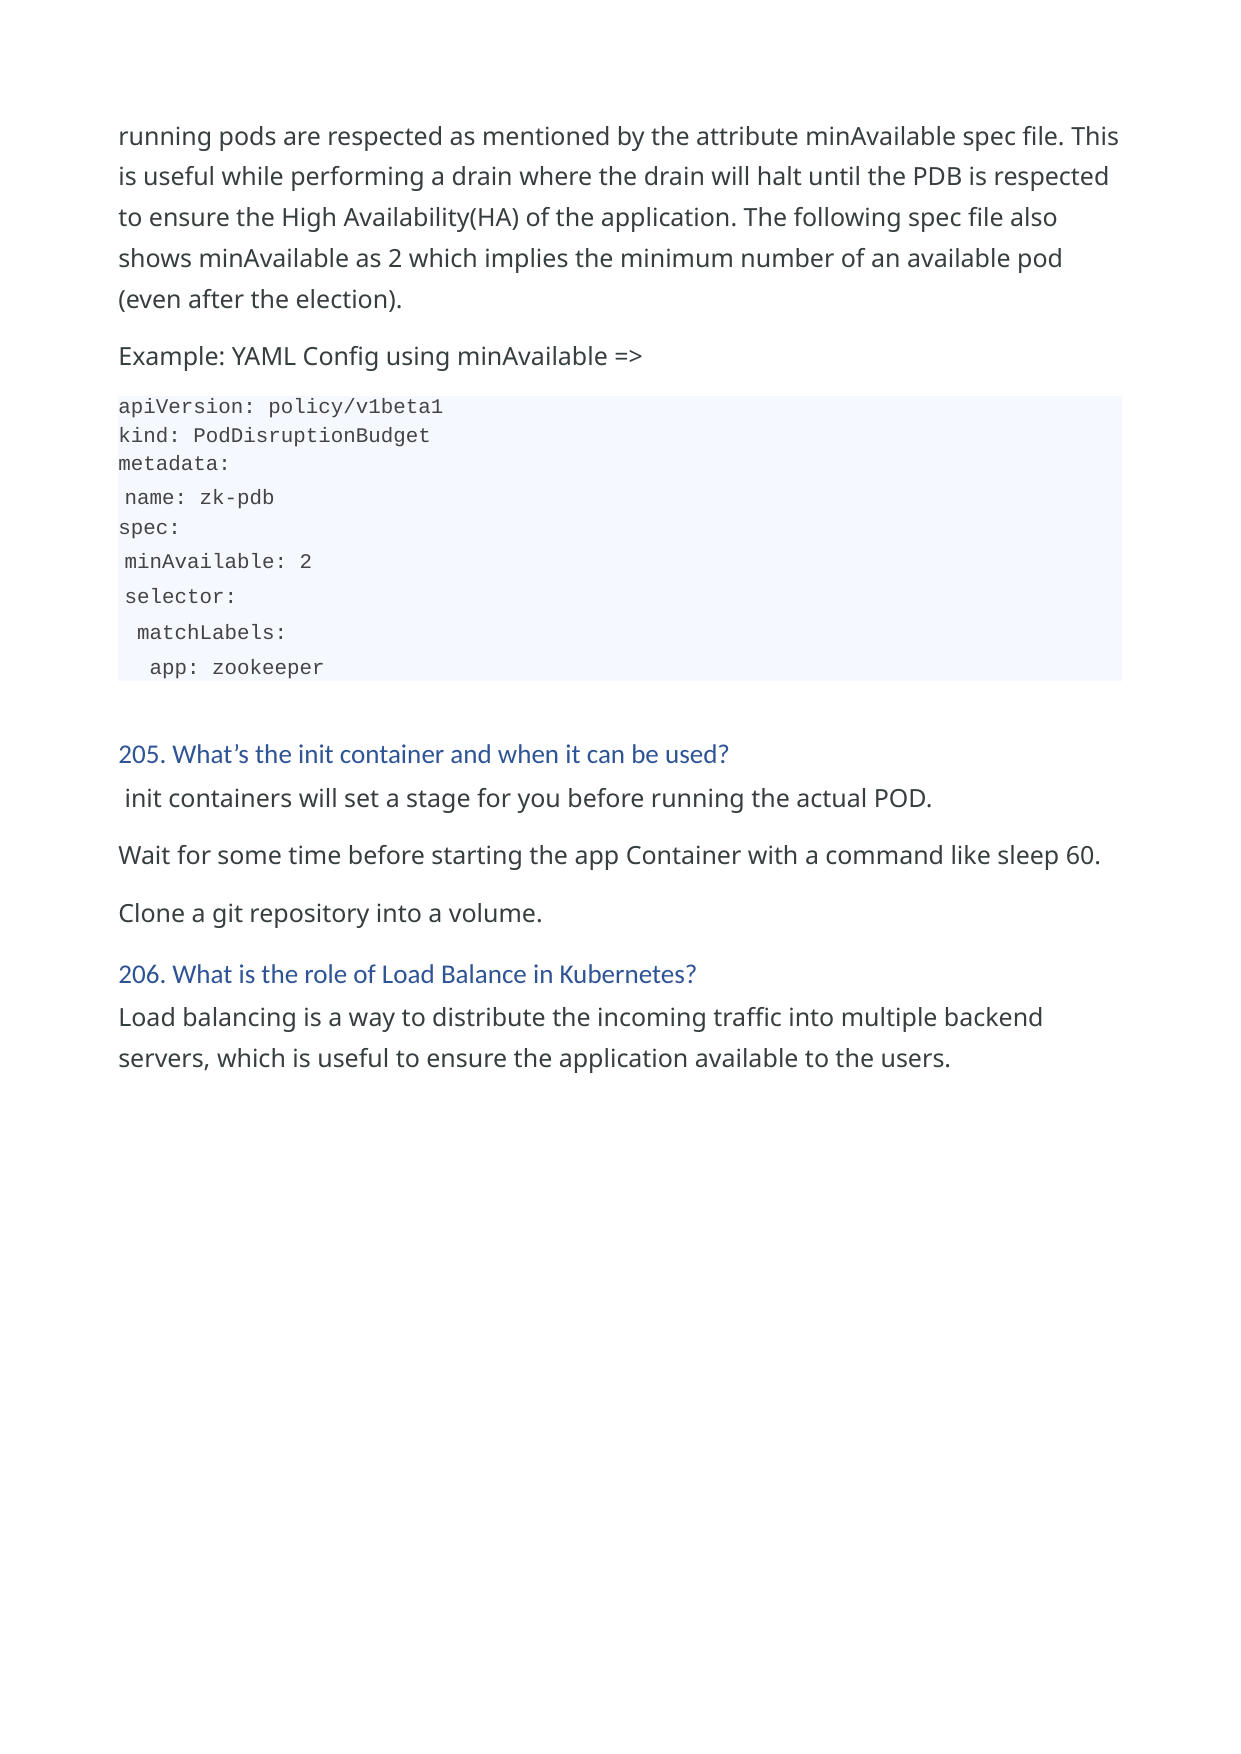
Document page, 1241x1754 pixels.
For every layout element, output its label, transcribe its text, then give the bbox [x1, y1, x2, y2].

text running pods are respected as mentioned by the attribute minAvailable spec file. This is useful while performing a drain where the drain will halt until the PDB is respected to ensure the High Availability(HA) of the application. The following spec file also shows minAvailable as 2 which implies the minimum number of an available pod (even after the election). [118, 118, 1122, 316]
text selector: [118, 581, 1122, 610]
text metadata: [118, 453, 1122, 477]
text app: zookeeper [118, 651, 1122, 681]
text kind: PodDisruptionBudget [118, 425, 1122, 448]
text Wait for some time before starting the app Container with a command like sleep 60. [118, 838, 1122, 872]
subtitle 206. What is the role of Load Balance in Kubernetes? [118, 957, 1122, 990]
text spec: [118, 517, 1122, 541]
text Example: YAML Config using minAvailable => [118, 339, 1122, 373]
text name: zk-pdb [118, 481, 1122, 511]
text init containers will set a stage for you before running the actual POD. [118, 780, 1122, 814]
text Load balancing is a way to distribute the incoming traffic into multiple backend servers, which is useful to ensure the application available to the users. [118, 999, 1122, 1074]
text matchLabels: [118, 616, 1122, 646]
text apiVersion: policy/v1beta1 [118, 396, 1122, 420]
text Clone a git repository into a volume. [118, 895, 1122, 929]
text minAvailable: 2 [118, 545, 1122, 575]
subtitle 205. What’s the init container and when it can be used? [118, 738, 1122, 771]
